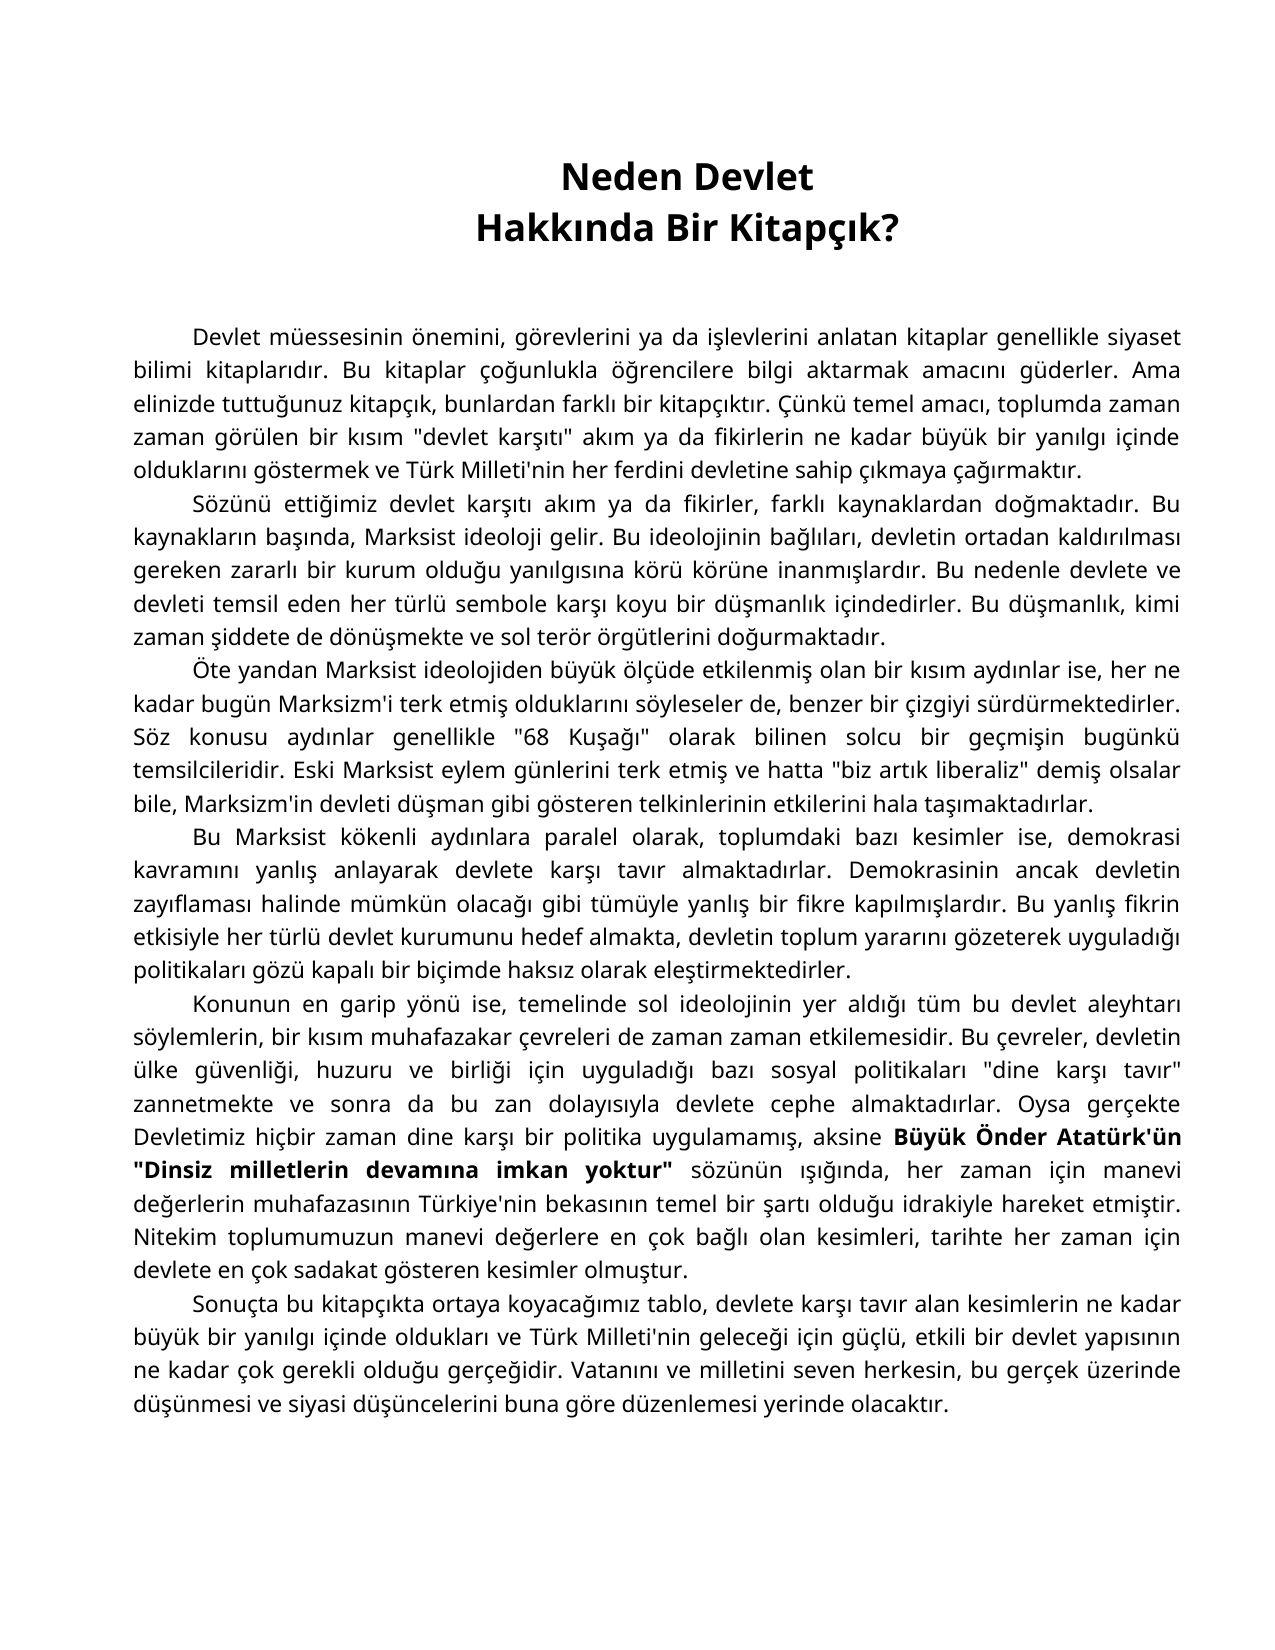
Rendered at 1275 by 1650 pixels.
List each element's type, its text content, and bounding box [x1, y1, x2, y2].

text Konunun en garip yönü ise, temelinde sol ideolojinin yer aldığı tüm bu devlet aleyhtarı söylemlerin, bir kısım muhafazakar çevreleri de zaman zaman etkilemesidir. Bu çevreler, devletin ülke güvenliği, huzuru ve birliği için uyguladığı bazı sosyal politikaları "dine karşı tavır" zannetmekte ve sonra da bu zan dolayısıyla devlete cephe almaktadırlar. Oysa gerçekte Devletimiz hiçbir zaman dine karşı bir politika uygulamamış, aksine Büyük Önder Atatürk'ün "Dinsiz milletlerin devamına imkan yoktur" sözünün ışığında, her zaman için manevi değerlerin muhafazasının Türkiye'nin bekasının temel bir şartı olduğu idrakiyle hareket etmiştir. Nitekim toplumumuzun manevi değerlere en çok bağlı olan kesimleri, tarihte her zaman için devlete en çok sadakat gösteren kesimler olmuştur. [133, 985, 1182, 1285]
text Sonuçta bu kitapçıkta ortaya koyacağımız tablo, devlete karşı tavır alan kesimlerin ne kadar büyük bir yanılgı içinde oldukları ve Türk Milleti'nin geleceği için güçlü, etkili bir devlet yapısının ne kadar çok gerekli olduğu gerçeğidir. Vatanını ve milletini seven herkesin, bu gerçek üzerinde düşünmesi ve siyasi düşüncelerini buna göre düzenlemesi yerinde olacaktır. [133, 1285, 1182, 1419]
text Neden Devlet [133, 150, 1182, 201]
text Devlet müessesinin önemini, görevlerini ya da işlevlerini anlatan kitaplar genellikle siyaset bilimi kitaplarıdır. Bu kitaplar çoğunlukla öğrencilere bilgi aktarmak amacını güderler. Ama elinizde tuttuğunuz kitapçık, bunlardan farklı bir kitapçıktır. Çünkü temel amacı, toplumda zaman zaman görülen bir kısım "devlet karşıtı" akım ya da fikirlerin ne kadar büyük bir yanılgı içinde olduklarını göstermek ve Türk Milleti'nin her ferdini devletine sahip çıkmaya çağırmaktır. [133, 319, 1182, 485]
text Sözünü ettiğimiz devlet karşıtı akım ya da fikirler, farklı kaynaklardan doğmaktadır. Bu kaynakların başında, Marksist ideoloji gelir. Bu ideolojinin bağlıları, devletin ortadan kaldırılması gereken zararlı bir kurum olduğu yanılgısına körü körüne inanmışlardır. Bu nedenle devlete ve devleti temsil eden her türlü sembole karşı koyu bir düşmanlık içindedirler. Bu düşmanlık, kimi zaman şiddete de dönüşmekte ve sol terör örgütlerini doğurmaktadır. [133, 485, 1182, 652]
text Bu Marksist kökenli aydınlara paralel olarak, toplumdaki bazı kesimler ise, demokrasi kavramını yanlış anlayarak devlete karşı tavır almaktadırlar. Demokrasinin ancak devletin zayıflaması halinde mümkün olacağı gibi tümüyle yanlış bir fikre kapılmışlardır. Bu yanlış fikrin etkisiyle her türlü devlet kurumunu hedef almakta, devletin toplum yararını gözeterek uyguladığı politikaları gözü kapalı bir biçimde haksız olarak eleştirmektedirler. [133, 819, 1182, 985]
text Hakkında Bir Kitapçık? [133, 201, 1182, 252]
text Öte yandan Marksist ideolojiden büyük ölçüde etkilenmiş olan bir kısım aydınlar ise, her ne kadar bugün Marksizm'i terk etmiş olduklarını söyleseler de, benzer bir çizgiyi sürdürmektedirler. Söz konusu aydınlar genellikle "68 Kuşağı" olarak bilinen solcu bir geçmişin bugünkü temsilcileridir. Eski Marksist eylem günlerini terk etmiş ve hatta "biz artık liberaliz" demiş olsalar bile, Marksizm'in devleti düşman gibi gösteren telkinlerinin etkilerini hala taşımaktadırlar. [133, 652, 1182, 819]
